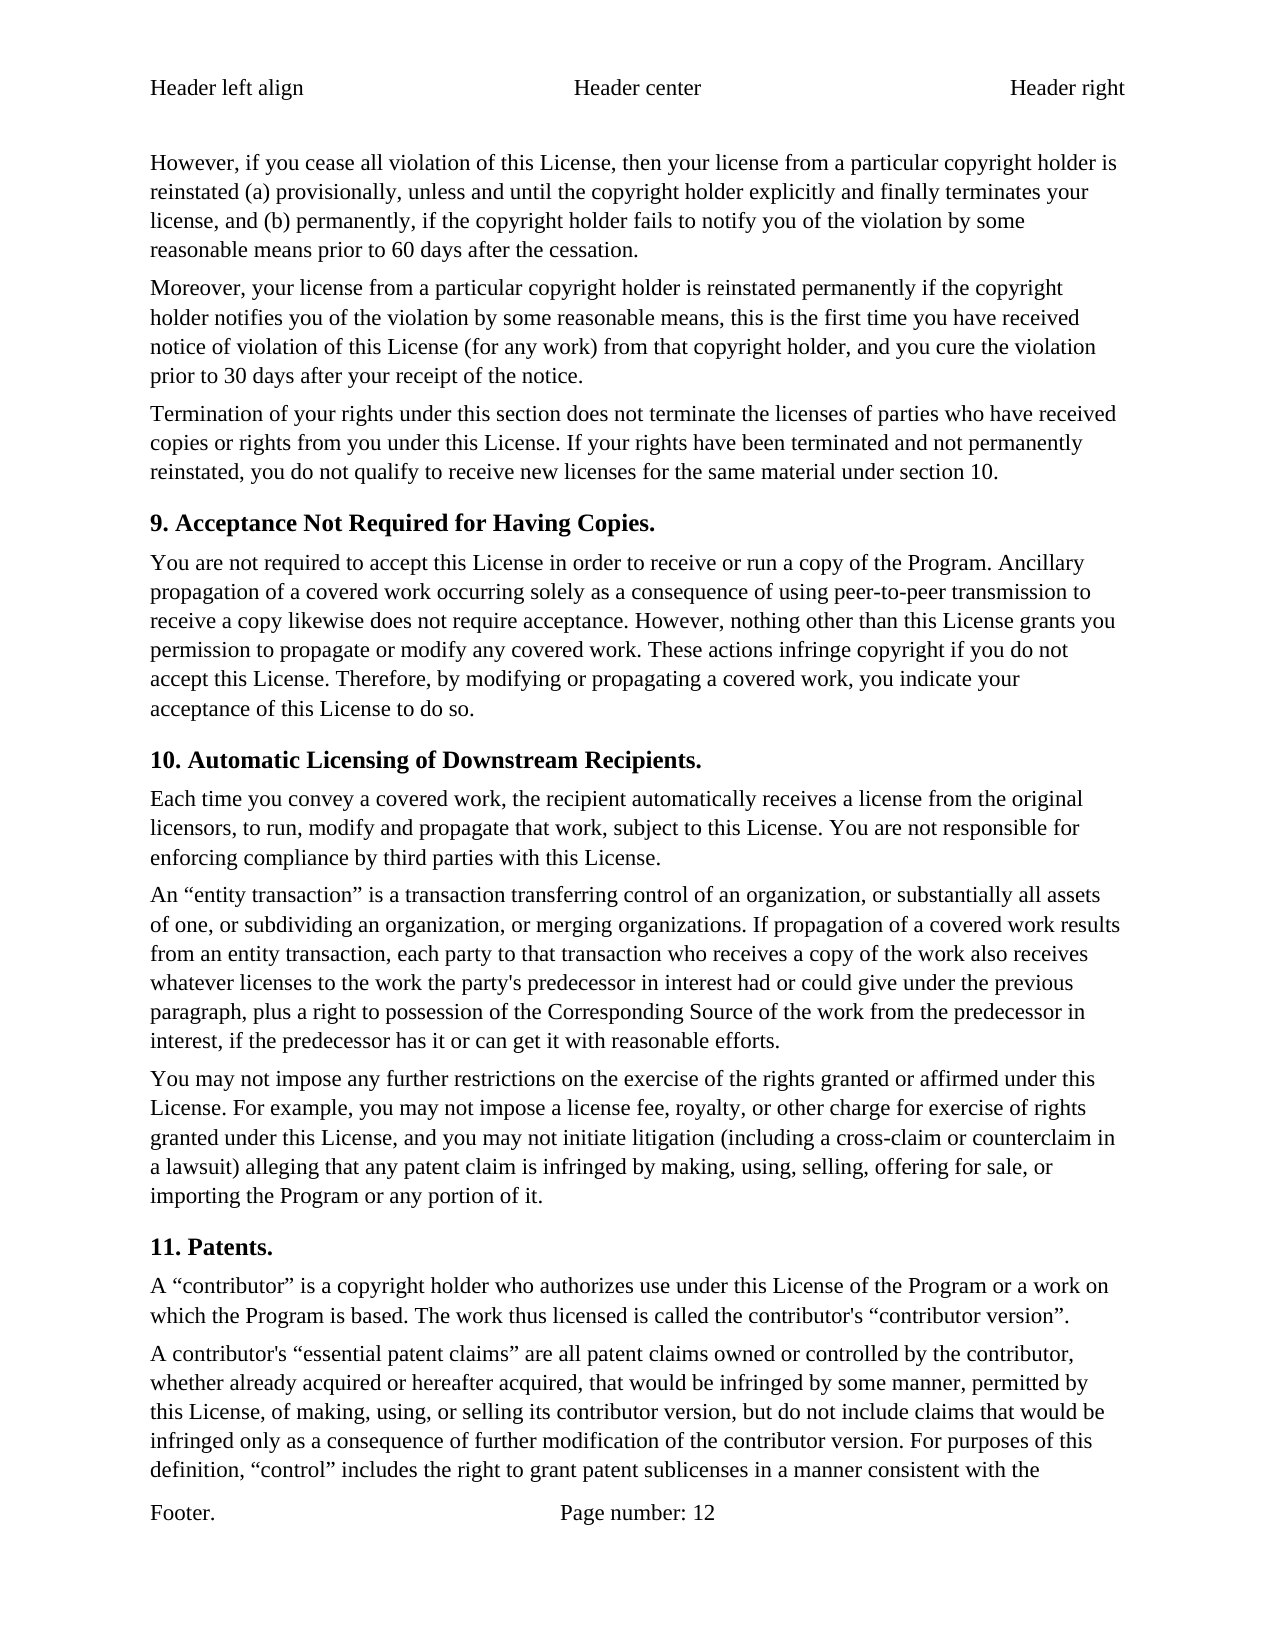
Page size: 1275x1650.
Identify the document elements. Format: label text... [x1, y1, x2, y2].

subtitle 10. Automatic Licensing of Downstream Recipients. [150, 746, 1125, 774]
text A contributor's “essential patent claims” are all patent claims owned or controlled by the contributor, whether already acquired or hereafter acquired, that would be infringed by some manner, permitted by this License, of making, using, or selling its contributor version, but do not include claims that would be infringed only as a consequence of further modification of the contributor version. For purposes of this definition, “control” includes the right to grant patent sublicenses in a manner consistent with the [150, 1341, 1125, 1483]
text Moreover, your license from a particular copyright holder is reinstated permanently if the copyright holder notifies you of the violation by some reasonable means, this is the first time you have received notice of violation of this License (for any work) from that copyright holder, and you cure the violation prior to 30 days after your receipt of the notice. [150, 275, 1125, 388]
subtitle 11. Patents. [150, 1233, 1125, 1261]
text You may not impose any further restrictions on the exercise of the rights granted or affirmed under this License. For example, you may not impose a license fee, royalty, or other charge for exercise of rights granted under this License, and you may not initiate litigation (including a cross-claim or counterclaim in a lawsuit) alleging that any patent claim is infringed by making, using, selling, offering for sale, or importing the Program or any portion of it. [150, 1066, 1125, 1208]
subtitle 9. Acceptance Not Required for Having Copies. [150, 509, 1125, 537]
text Each time you convey a covered work, the recipient automatically receives a license from the original licensors, to run, modify and propagate that work, subject to this License. You are not responsible for enforcing compliance by third parties with this License. [150, 786, 1125, 870]
text An “entity transaction” is a transaction transferring control of an organization, or substantially all assets of one, or subdividing an organization, or merging organizations. If propagation of a covered work results from an entity transaction, each party to that transaction who receives a copy of the work also receives whatever licenses to the work the party's predecessor in interest had or could give under the previous paragraph, plus a right to possession of the Corresponding Source of the work from the predecessor in interest, if the predecessor has it or can get it with reasonable efforts. [150, 882, 1125, 1054]
text A “contributor” is a copyright holder who authorizes use under this License of the Program or a work on which the Program is based. The work thus licensed is called the contributor's “contributor version”. [150, 1273, 1125, 1328]
text However, if you cease all violation of this License, then your license from a particular copyright holder is reinstated (a) provisionally, unless and until the copyright holder explicitly and finally terminates your license, and (b) permanently, if the copyright holder fails to notify you of the violation by some reasonable means prior to 60 days after the cessation. [150, 150, 1125, 263]
text Termination of your rights under this section does not terminate the licenses of parties who have received copies or rights from you under this License. If your rights have been terminated and not permanently reinstated, you do not qualify to receive new licenses for the same material under section 10. [150, 401, 1125, 484]
text You are not required to accept this License in order to receive or run a copy of the Program. Ancillary propagation of a covered work occurring solely as a consequence of using peer-to-peer transmission to receive a copy likewise does not require acceptance. However, nothing other than this License grants you permission to propagate or modify any covered work. These actions infringe copyright if you do not accept this License. Therefore, by modifying or propagating a covered work, you indicate your acceptance of this License to do so. [150, 550, 1125, 721]
